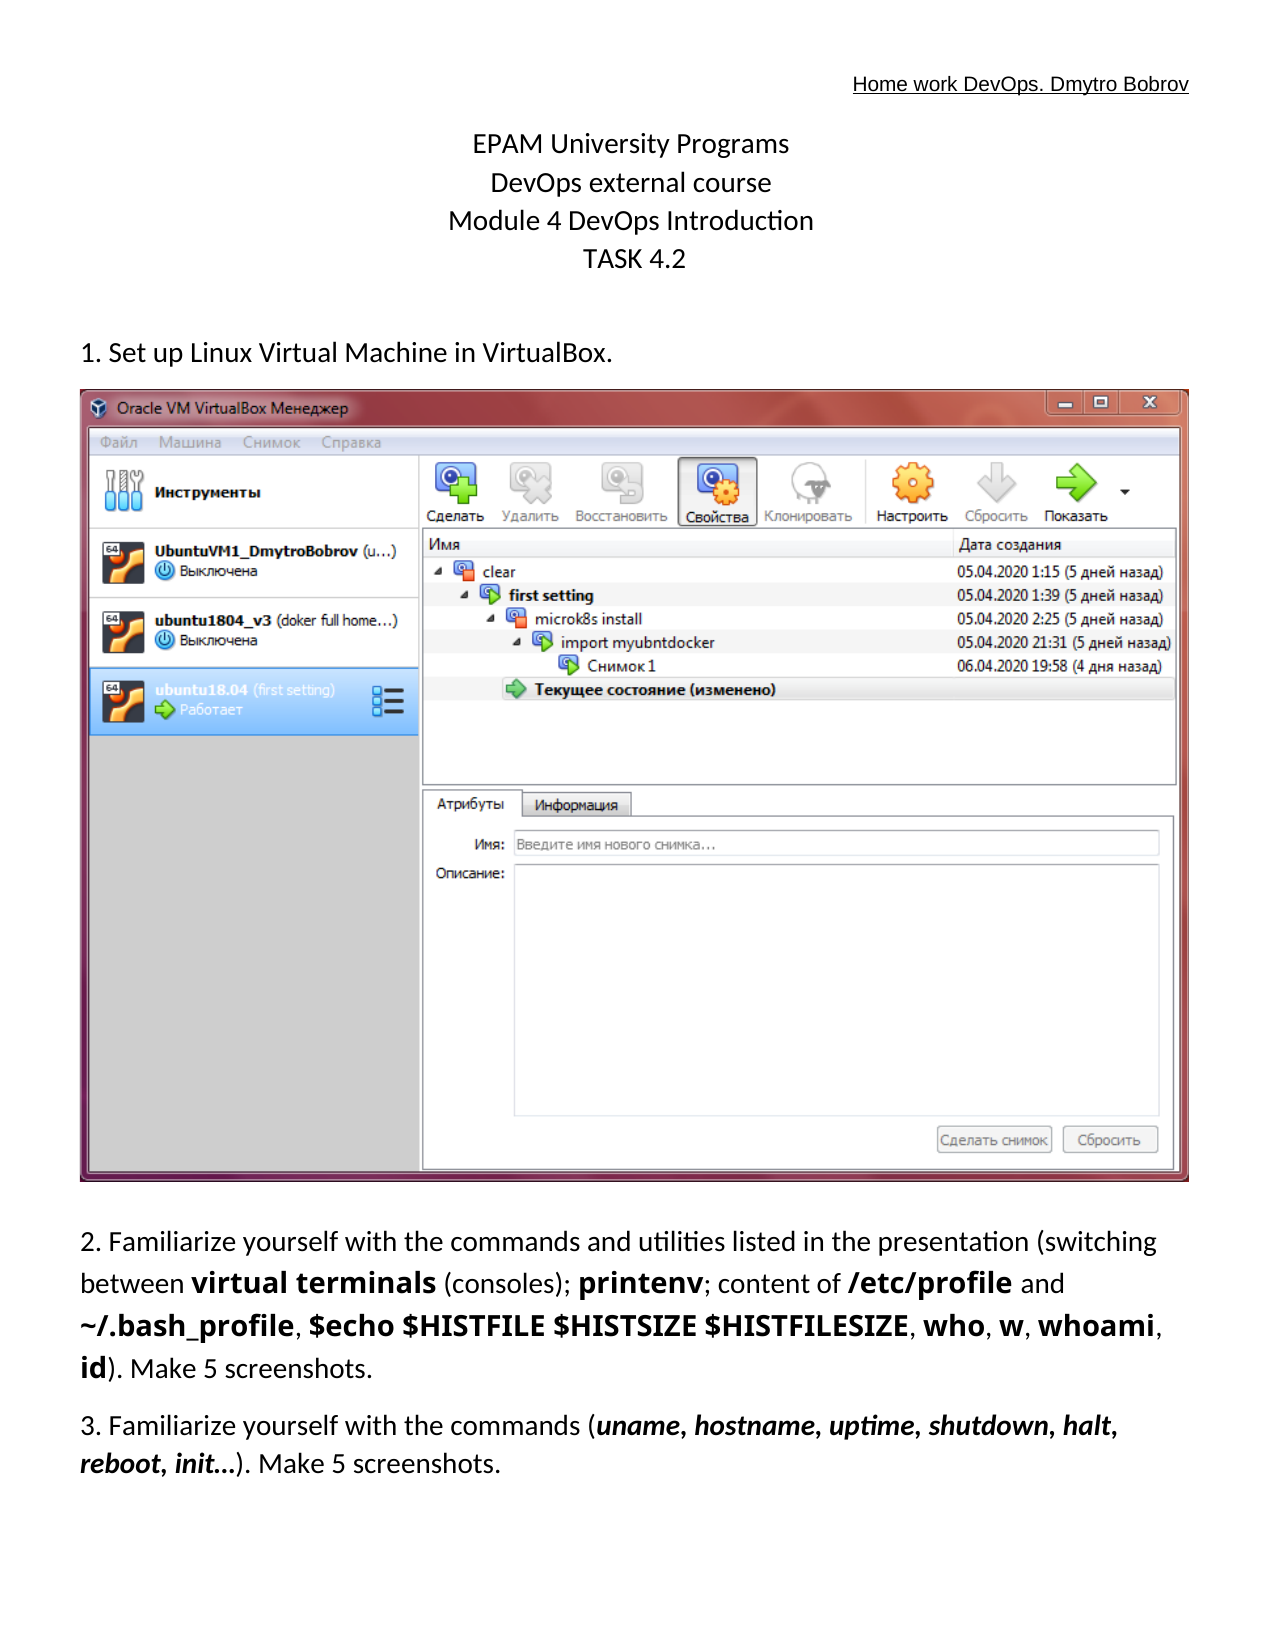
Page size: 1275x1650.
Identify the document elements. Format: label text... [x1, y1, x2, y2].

text 2. Familiarize yourself with the commands and utilities listed in the presentation (switching between virtual terminals (consoles); printenv; content of /etc/profile and ~/.bash_profile, $echo $HISTFILE $HISTSIZE $HISTFILESIZE, who, w, whoami, id). Make 5 screenshots. [80, 1182, 1189, 1387]
text 3. Familiarize yourself with the commands (uname, hostname, uptime, shutdown, halt, reboot, init…). Make 5 screenshots. [80, 1407, 1189, 1481]
text EPAM University Programs DevOps external course Module 4 DevOps Introduction TASK 4.2 [80, 125, 1189, 276]
text 1. Set up Linux Virtual Machine in VirtualBox. [80, 296, 1189, 370]
picture [79, 389, 1189, 1182]
